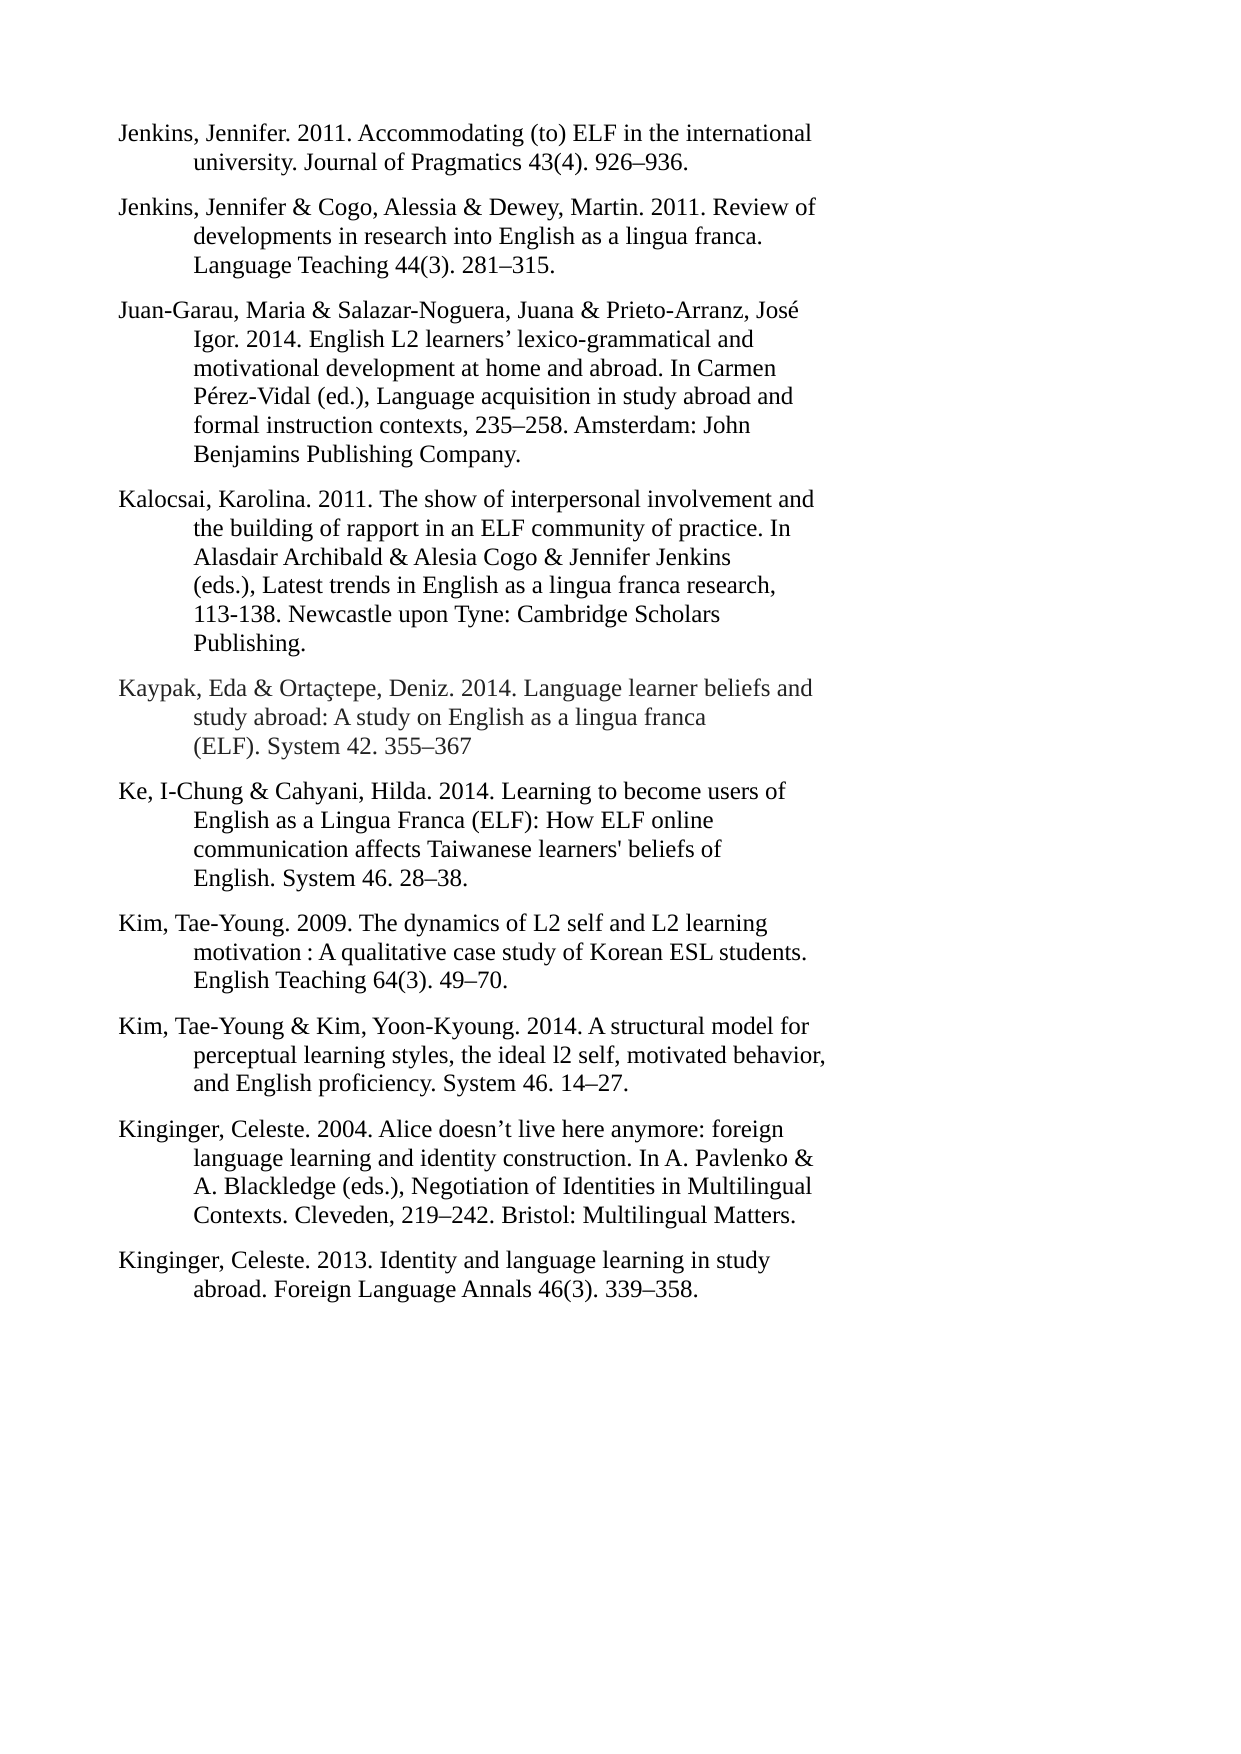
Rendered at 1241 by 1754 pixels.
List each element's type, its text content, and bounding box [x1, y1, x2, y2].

text Juan-Garau, Maria & Salazar-Noguera, Juana & Prieto-Arranz, José Igor. 2014. English L2 learners’ lexico-grammatical and motivational development at home and abroad. In Carmen Pérez-Vidal (ed.), Language acquisition in study abroad and formal instruction contexts, 235–258. Amsterdam: John Benjamins Publishing Company. [118, 295, 827, 468]
text Kinginger, Celeste. 2004. Alice doesn’t live here anymore: foreign language learning and identity construction. In A. Pavlenko & A. Blackledge (eds.), Negotiation of Identities in Multilingual Contexts. Cleveden, 219–242. Bristol: Multilingual Matters. [118, 1114, 827, 1229]
text Kalocsai, Karolina. 2011. The show of interpersonal involvement and the building of rapport in an ELF community of practice. In Alasdair Archibald & Alesia Cogo & Jennifer Jenkins (eds.), Latest trends in English as a lingua franca research, 113-138. Newcastle upon Tyne: Cambridge Scholars Publishing. [118, 484, 827, 657]
text Ke, I-Chung & Cahyani, Hilda. 2014. Learning to become users of English as a Lingua Franca (ELF): How ELF online communication affects Taiwanese learners' beliefs of English. System 46. 28–38. [118, 776, 827, 891]
text Kaypak, Eda & Ortaçtepe, Deniz. 2014. Language learner beliefs and study abroad: A study on English as a lingua franca (ELF). System 42. 355–367 [118, 673, 827, 760]
text Jenkins, Jennifer & Cogo, Alessia & Dewey, Martin. 2011. Review of developments in research into English as a lingua franca. Language Teaching 44(3). 281–315. [118, 192, 827, 278]
text Kim, Tae-Young. 2009. The dynamics of L2 self and L2 learning motivation : A qualitative case study of Korean ESL students. English Teaching 64(3). 49–70. [118, 908, 827, 994]
text Kinginger, Celeste. 2013. Identity and language learning in study abroad. Foreign Language Annals 46(3). 339–358. [118, 1246, 827, 1303]
text Jenkins, Jennifer. 2011. Accommodating (to) ELF in the international university. Journal of Pragmatics 43(4). 926–936. [118, 118, 827, 176]
text Kim, Tae-Young & Kim, Yoon-Kyoung. 2014. A structural model for perceptual learning styles, the ideal l2 self, motivated behavior, and English proficiency. System 46. 14–27. [118, 1011, 827, 1097]
